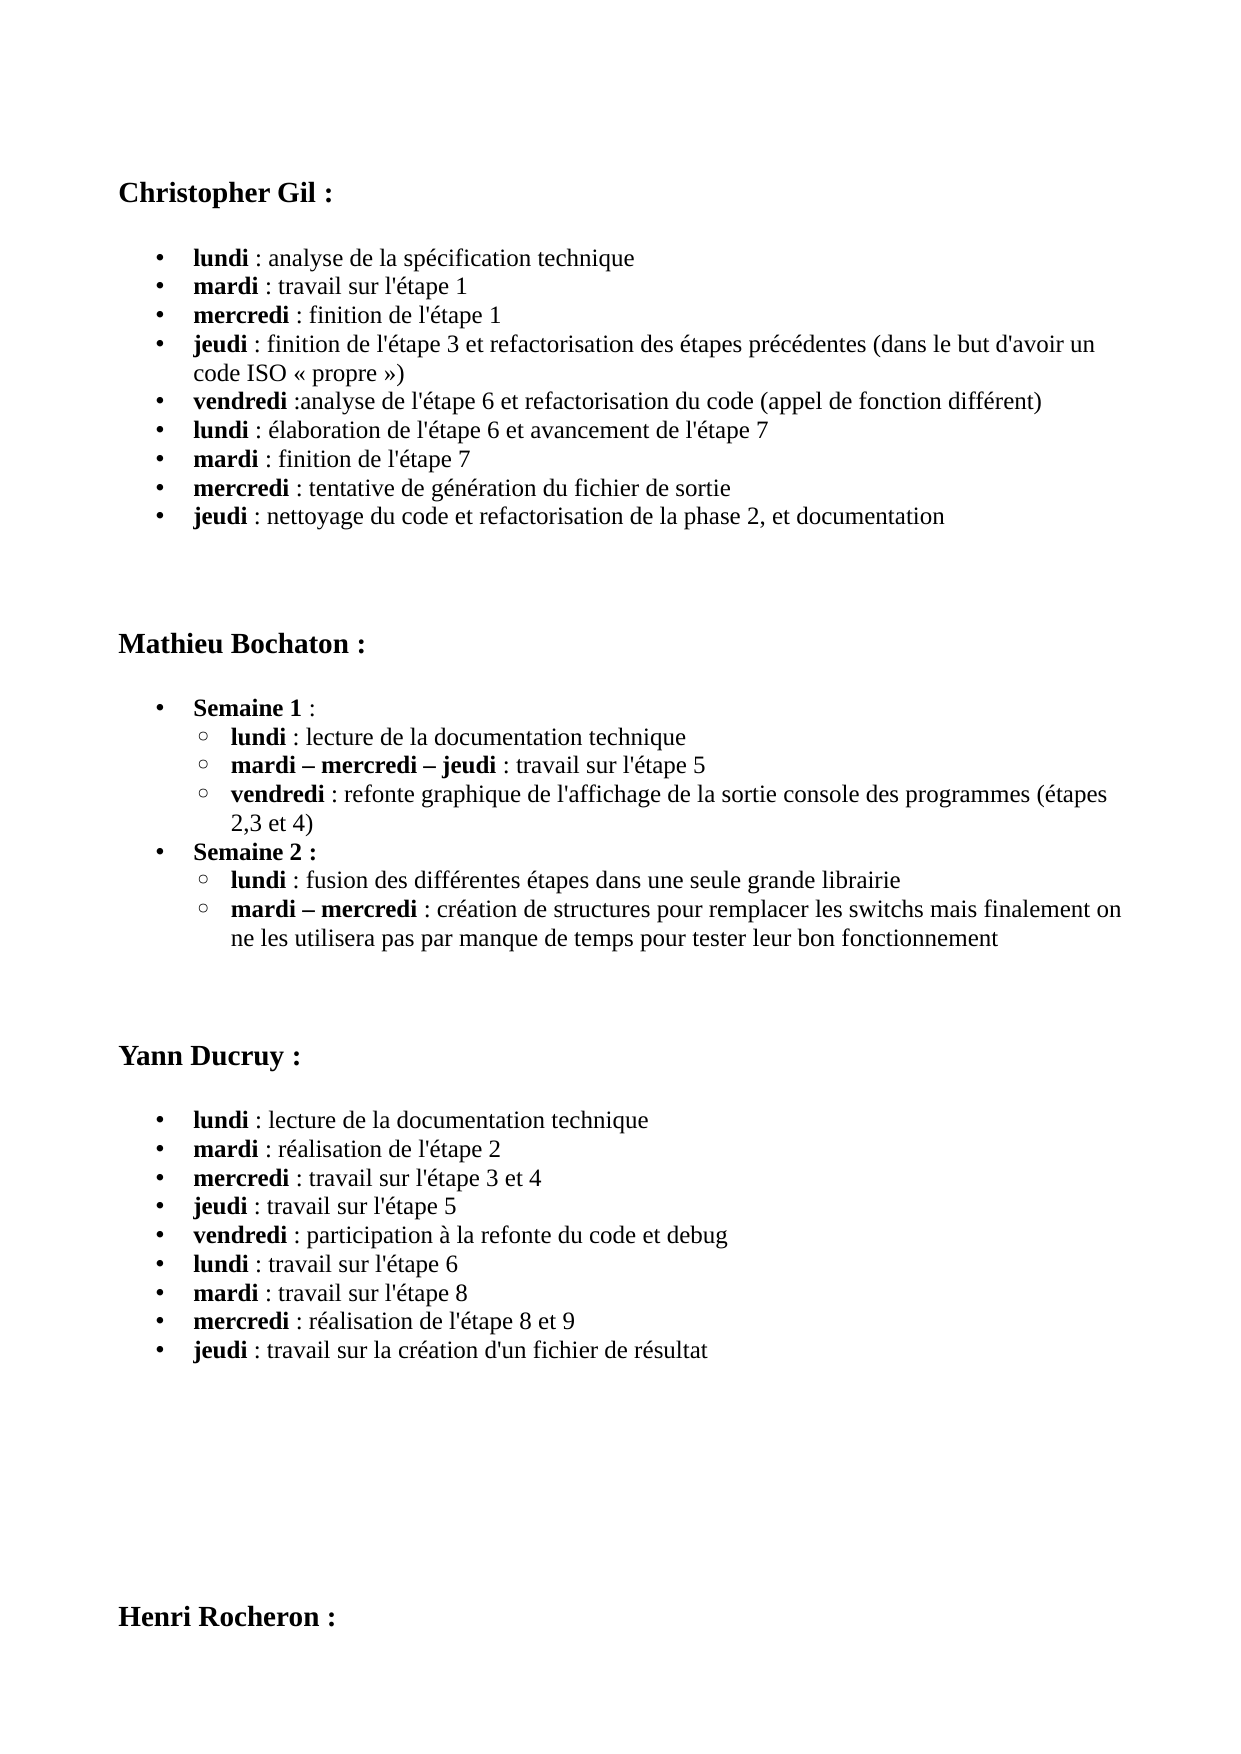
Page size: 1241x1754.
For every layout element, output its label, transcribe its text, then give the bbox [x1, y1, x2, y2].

list jeudi : travail sur la création d'un fichier de résultat [156, 1335, 1122, 1364]
text Henri Rocheron : [118, 1599, 1122, 1632]
list mardi : travail sur l'étape 1 [156, 271, 1122, 300]
list lundi : lecture de la documentation technique [193, 722, 1122, 751]
list mercredi : finition de l'étape 1 [156, 300, 1122, 329]
list mardi – mercredi : création de structures pour remplacer les switchs mais finalement on ne les utilisera pas par manque de temps pour tester leur bon fonctionnement [193, 894, 1122, 952]
text Christopher Gil : [118, 176, 1122, 209]
list mercredi : réalisation de l'étape 8 et 9 [156, 1306, 1122, 1335]
list mardi : travail sur l'étape 8 [156, 1278, 1122, 1306]
list lundi : élaboration de l'étape 6 et avancement de l'étape 7 [156, 415, 1122, 444]
list lundi : analyse de la spécification technique [156, 243, 1122, 271]
list jeudi : nettoyage du code et refactorisation de la phase 2, et documentation [156, 501, 1122, 530]
list jeudi : travail sur l'étape 5 [156, 1191, 1122, 1220]
list vendredi : participation à la refonte du code et debug [156, 1220, 1122, 1249]
list mardi – mercredi – jeudi : travail sur l'étape 5 [193, 751, 1122, 779]
text Yann Ducruy : [118, 1038, 1122, 1072]
list Semaine 2 : [156, 837, 1122, 866]
list lundi : lecture de la documentation technique [156, 1105, 1122, 1134]
list vendredi :analyse de l'étape 6 et refactorisation du code (appel de fonction différent) [156, 386, 1122, 415]
list vendredi : refonte graphique de l'affichage de la sortie console des programmes (étapes 2,3 et 4) [193, 779, 1122, 837]
list lundi : travail sur l'étape 6 [156, 1249, 1122, 1278]
list mardi : finition de l'étape 7 [156, 444, 1122, 473]
text Mathieu Bochaton : [118, 626, 1122, 659]
list jeudi : finition de l'étape 3 et refactorisation des étapes précédentes (dans le but d'avoir un code ISO « propre ») [156, 329, 1122, 386]
list lundi : fusion des différentes étapes dans une seule grande librairie [193, 866, 1122, 894]
list mardi : réalisation de l'étape 2 [156, 1134, 1122, 1163]
list mercredi : travail sur l'étape 3 et 4 [156, 1163, 1122, 1191]
list Semaine 1 : [156, 693, 1122, 722]
list mercredi : tentative de génération du fichier de sortie [156, 473, 1122, 501]
